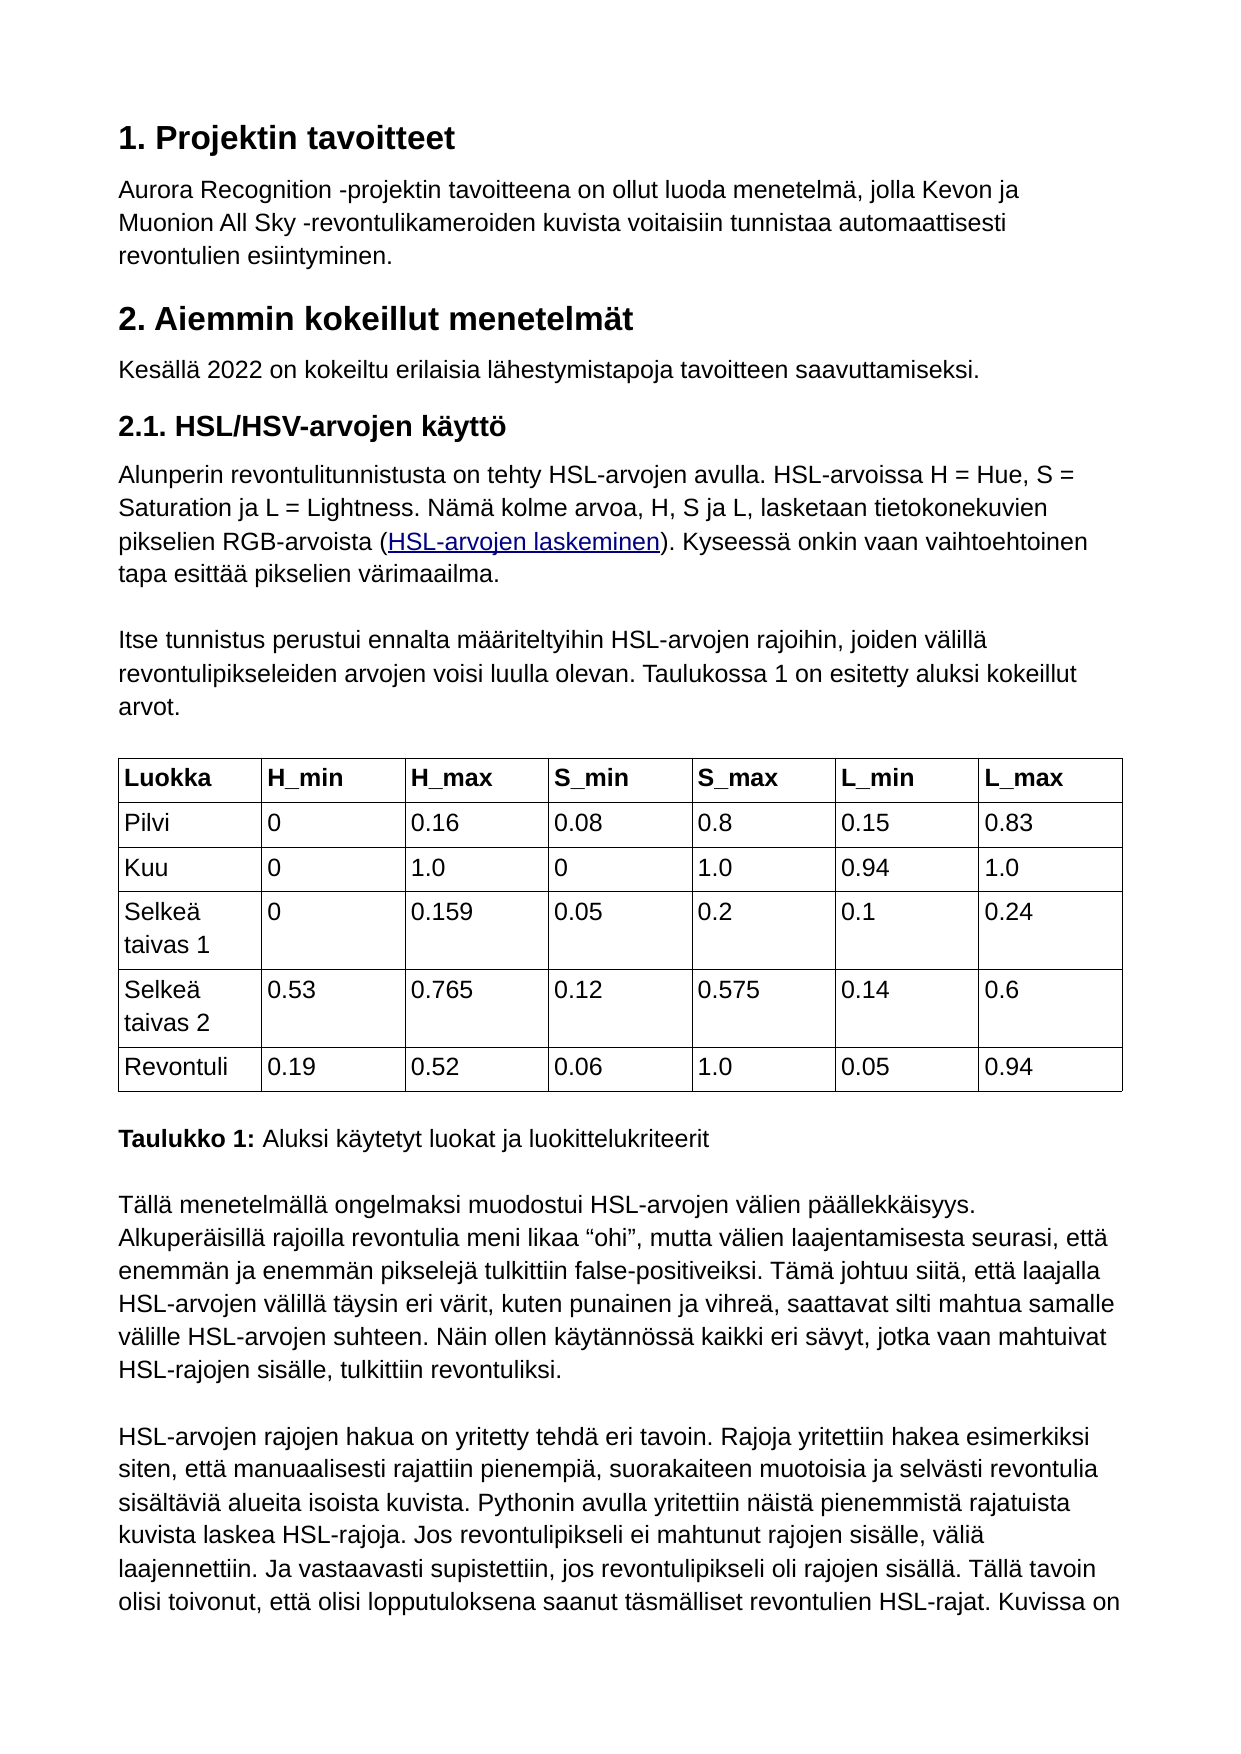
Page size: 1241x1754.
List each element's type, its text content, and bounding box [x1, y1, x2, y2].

table_header Luokka [119, 759, 261, 802]
table_cell 0.1 [836, 892, 978, 969]
table_cell 0.6 [979, 970, 1122, 1047]
text Taulukko 1: Aluksi käytetyt luokat ja luokittelukriteerit [118, 1124, 1122, 1153]
table_cell 0.08 [549, 803, 692, 847]
text Tällä menetelmällä ongelmaksi muodostui HSL-arvojen välien päällekkäisyys. Alkuperäisillä rajoilla revontulia meni likaa “ohi”, mutta välien laajentamisesta seurasi, että enemmän ja enemmän pikselejä tulkittiin false-positiveiksi. Tämä johtuu siitä, että laajalla HSL-arvojen välillä täysin eri värit, kuten punainen ja vihreä, saattavat silti mahtua samalle välille HSL-arvojen suhteen. Näin ollen käytännössä kaikki eri sävyt, jotka vaan mahtuivat HSL-rajojen sisälle, tulkittiin revontuliksi. [118, 1190, 1122, 1384]
table_cell Revontuli [119, 1048, 261, 1091]
table_cell 0 [262, 848, 405, 891]
table_cell 1.0 [979, 848, 1122, 891]
table_cell 0.159 [406, 892, 548, 969]
table_cell 1.0 [693, 1048, 835, 1091]
table_cell Selkeä taivas 2 [119, 970, 261, 1047]
text Itse tunnistus perustui ennalta määriteltyihin HSL-arvojen rajoihin, joiden välillä revontulipikseleiden arvojen voisi luulla olevan. Taulukossa 1 on esitetty aluksi kokeillut arvot. [118, 626, 1122, 720]
subtitle 1. Projektin tavoitteet [118, 118, 1122, 157]
table_header S_min [549, 759, 692, 802]
table_header S_max [693, 759, 835, 802]
table_header H_min [262, 759, 405, 802]
table_cell 0.16 [406, 803, 548, 847]
table_cell 0 [262, 892, 405, 969]
table_header L_min [836, 759, 978, 802]
table_cell 0.15 [836, 803, 978, 847]
table_cell 0.8 [693, 803, 835, 847]
table_cell 0.94 [836, 848, 978, 891]
text Kesällä 2022 on kokeiltu erilaisia lähestymistapoja tavoitteen saavuttamiseksi. [118, 356, 1122, 384]
table_cell 0.52 [406, 1048, 548, 1091]
table_header H_max [406, 759, 548, 802]
table_cell 0.765 [406, 970, 548, 1047]
table_cell 0.05 [836, 1048, 978, 1091]
table_cell 0.94 [979, 1048, 1122, 1091]
table_cell 0.06 [549, 1048, 692, 1091]
text HSL-arvojen rajojen hakua on yritetty tehdä eri tavoin. Rajoja yritettiin hakea esimerkiksi siten, että manuaalisesti rajattiin pienempiä, suorakaiteen muotoisia ja selvästi revontulia sisältäviä alueita isoista kuvista. Pythonin avulla yritettiin näistä pienemmistä rajatuista kuvista laskea HSL-rajoja. Jos revontulipikseli ei mahtunut rajojen sisälle, väliä laajennettiin. Ja vastaavasti supistettiin, jos revontulipikseli oli rajojen sisällä. Tällä tavoin olisi toivonut, että olisi lopputuloksena saanut täsmälliset revontulien HSL-rajat. Kuvissa on [118, 1421, 1122, 1615]
table_cell 0 [549, 848, 692, 891]
table_cell 0.53 [262, 970, 405, 1047]
table_cell Kuu [119, 848, 261, 891]
table_cell 0.83 [979, 803, 1122, 847]
subtitle 2. Aiemmin kokeillut menetelmät [118, 299, 1122, 337]
table_cell 0.24 [979, 892, 1122, 969]
table_header L_max [979, 759, 1122, 802]
table_cell Selkeä taivas 1 [119, 892, 261, 969]
subtitle 2.1. HSL/HSV-arvojen käyttö [118, 409, 1122, 443]
text Alunperin revontulitunnistusta on tehty HSL-arvojen avulla. HSL-arvoissa H = Hue, S = Saturation ja L = Lightness. Nämä kolme arvoa, H, S ja L, lasketaan tietokonekuvien pikselien RGB-arvoista (HSL-arvojen laskeminen). Kyseessä onkin vaan vaihtoehtoinen tapa esittää pikselien värimaailma. [118, 460, 1122, 588]
table_cell 1.0 [406, 848, 548, 891]
table_cell 0 [262, 803, 405, 847]
table_cell 0.12 [549, 970, 692, 1047]
table_cell 0.19 [262, 1048, 405, 1091]
table_cell 0.2 [693, 892, 835, 969]
table_cell Pilvi [119, 803, 261, 847]
table_cell 0.575 [693, 970, 835, 1047]
table_cell 1.0 [693, 848, 835, 891]
table_cell 0.05 [549, 892, 692, 969]
text Aurora Recognition -projektin tavoitteena on ollut luoda menetelmä, jolla Kevon ja Muonion All Sky -revontulikameroiden kuvista voitaisiin tunnistaa automaattisesti revontulien esiintyminen. [118, 175, 1122, 269]
table_cell 0.14 [836, 970, 978, 1047]
